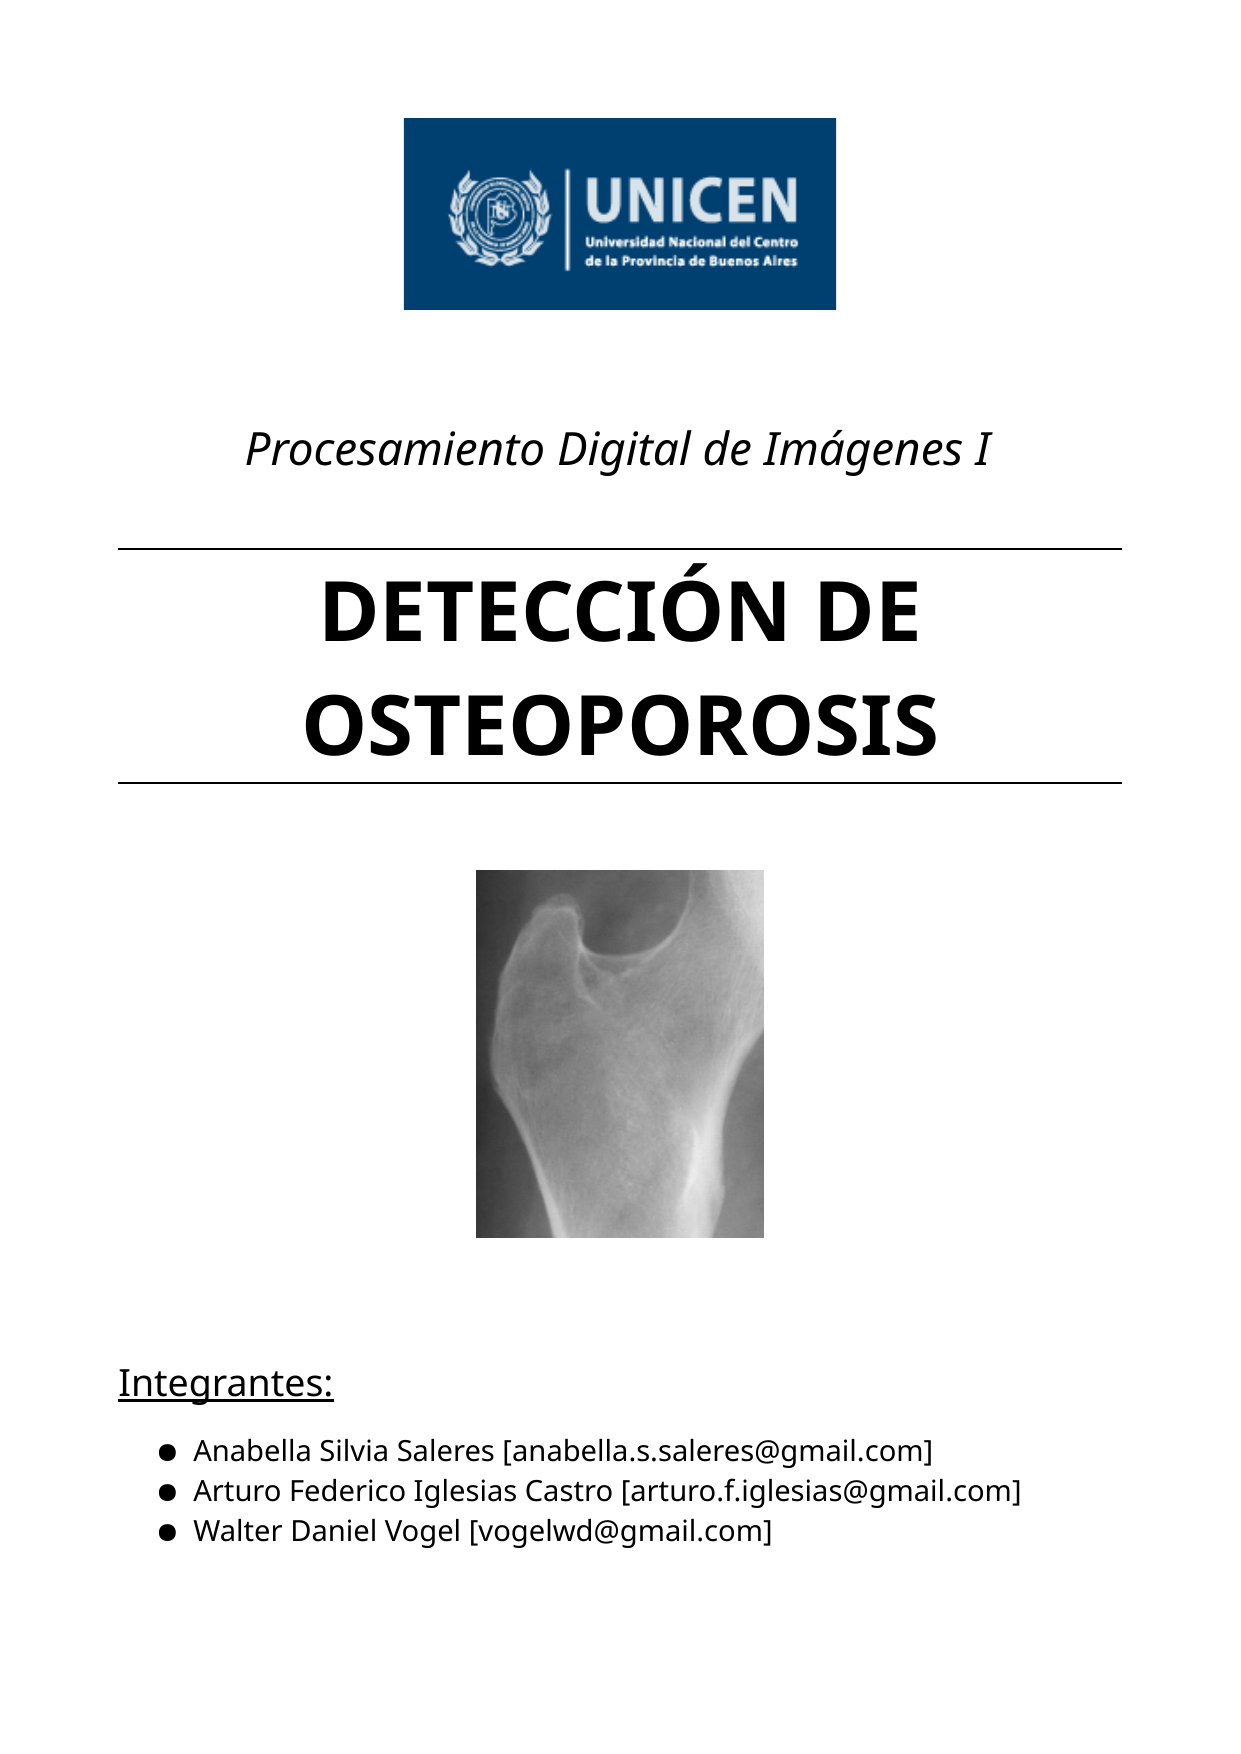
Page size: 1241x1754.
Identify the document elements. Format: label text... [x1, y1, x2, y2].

text Detección de osteoporosis [118, 550, 1122, 782]
picture [403, 118, 837, 310]
picture [476, 870, 764, 1238]
text Procesamiento Digital de Imágenes I [118, 416, 1122, 479]
